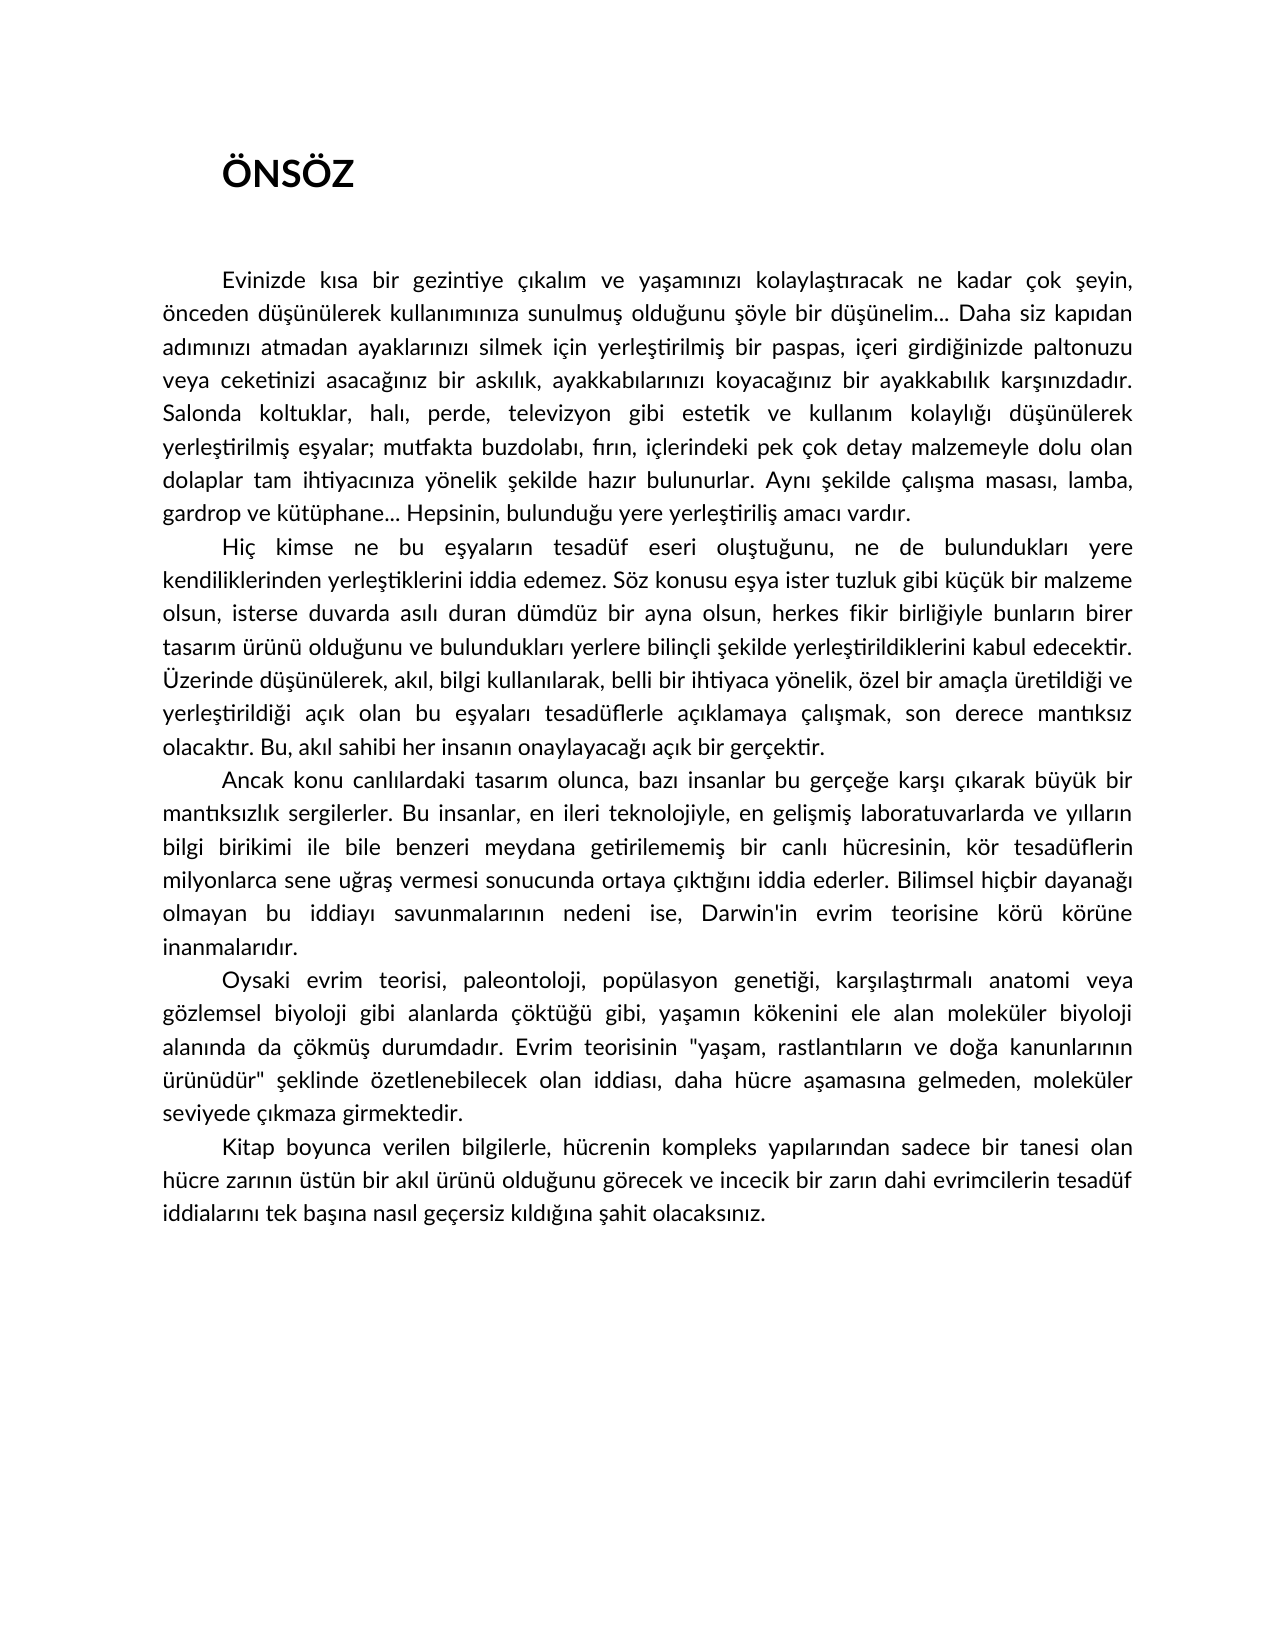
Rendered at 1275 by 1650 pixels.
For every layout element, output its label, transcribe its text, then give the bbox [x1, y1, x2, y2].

text Kitap boyunca verilen bilgilerle, hücrenin kompleks yapılarından sadece bir tanesi olan hücre zarının üstün bir akıl ürünü olduğunu görecek ve incecik bir zarın dahi evrimcilerin tesadüf iddialarını tek başına nasıl geçersiz kıldığına şahit olacaksınız. [162, 1128, 1134, 1228]
text Ancak konu canlılardaki tasarım olunca, bazı insanlar bu gerçeğe karşı çıkarak büyük bir mantıksızlık sergilerler. Bu insanlar, en ileri teknolojiyle, en gelişmiş laboratuvarlarda ve yılların bilgi birikimi ile bile benzeri meydana getirilememiş bir canlı hücresinin, kör tesadüflerin milyonlarca sene uğraş vermesi sonucunda ortaya çıktığını iddia ederler. Bilimsel hiçbir dayanağı olmayan bu iddiayı savunmalarının nedeni ise, Darwin'in evrim teorisine körü körüne inanmalarıdır. [162, 762, 1134, 962]
text Oysaki evrim teorisi, paleontoloji, popülasyon genetiği, karşılaştırmalı anatomi veya gözlemsel biyoloji gibi alanlarda çöktüğü gibi, yaşamın kökenini ele alan moleküler biyoloji alanında da çökmüş durumdadır. Evrim teorisinin "yaşam, rastlantıların ve doğa kanunlarının ürünüdür" şeklinde özetlenebilecek olan iddiası, daha hücre aşamasına gelmeden, moleküler seviyede çıkmaza girmektedir. [162, 962, 1134, 1128]
text Hiç kimse ne bu eşyaların tesadüf eseri oluştuğunu, ne de bulundukları yere kendiliklerinden yerleştiklerini iddia edemez. Söz konusu eşya ister tuzluk gibi küçük bir malzeme olsun, isterse duvarda asılı duran dümdüz bir ayna olsun, herkes fikir birliğiyle bunların birer tasarım ürünü olduğunu ve bulundukları yerlere bilinçli şekilde yerleştirildiklerini kabul edecektir. Üzerinde düşünülerek, akıl, bilgi kullanılarak, belli bir ihtiyaca yönelik, özel bir amaçla üretildiği ve yerleştirildiği açık olan bu eşyaları tesadüflerle açıklamaya çalışmak, son derece mantıksız olacaktır. Bu, akıl sahibi her insanın onaylayacağı açık bir gerçektir. [162, 528, 1134, 762]
text Evinizde kısa bir gezintiye çıkalım ve yaşamınızı kolaylaştıracak ne kadar çok şeyin, önceden düşünülerek kullanımınıza sunulmuş olduğunu şöyle bir düşünelim... Daha siz kapıdan adımınızı atmadan ayaklarınızı silmek için yerleştirilmiş bir paspas, içeri girdiğinizde paltonuzu veya ceketinizi asacağınız bir askılık, ayakkabılarınızı koyacağınız bir ayakkabılık karşınızdadır. Salonda koltuklar, halı, perde, televizyon gibi estetik ve kullanım kolaylığı düşünülerek yerleştirilmiş eşyalar; mutfakta buzdolabı, fırın, içlerindeki pek çok detay malzemeyle dolu olan dolaplar tam ihtiyacınıza yönelik şekilde hazır bulunurlar. Aynı şekilde çalışma masası, lamba, gardrop ve kütüphane... Hepsinin, bulunduğu yere yerleştiriliş amacı vardır. [162, 262, 1134, 528]
text ÖNSÖZ [162, 150, 1152, 195]
